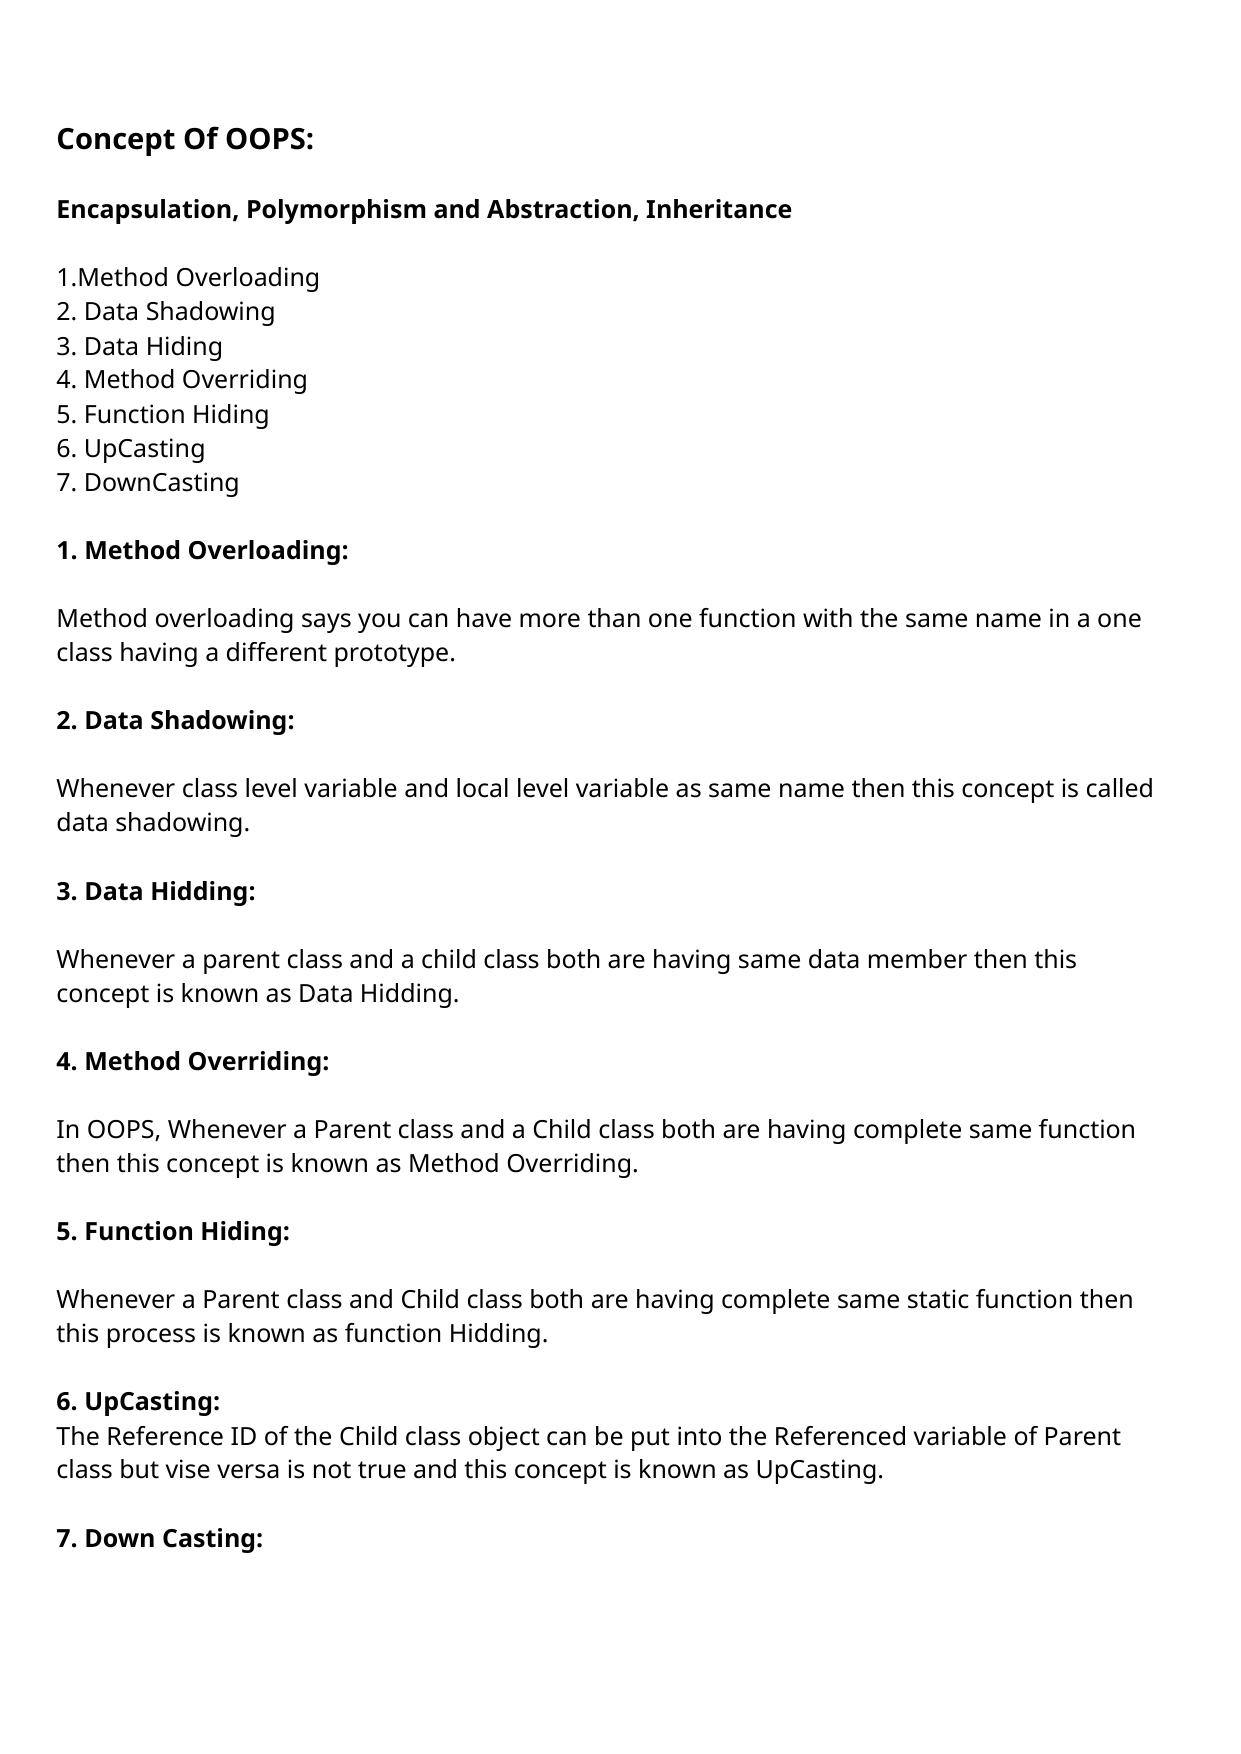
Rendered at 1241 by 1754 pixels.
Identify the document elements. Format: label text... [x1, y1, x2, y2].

text 2. Data Shadowing [56, 294, 1167, 328]
text 3. Data Hiding [56, 328, 1167, 362]
text Concept Of OOPS: [56, 118, 1167, 158]
text 7. Down Casting: [56, 1520, 1167, 1554]
text 4. Method Overriding [56, 362, 1167, 396]
text Encapsulation, Polymorphism and Abstraction, Inheritance [56, 192, 1167, 226]
text The Reference ID of the Child class object can be put into the Referenced variable of Parent class but vise versa is not true and this concept is known as UpCasting. [56, 1418, 1167, 1486]
text 1. Method Overloading: [56, 532, 1167, 567]
text 5. Function Hiding: [56, 1214, 1167, 1248]
text 7. DownCasting [56, 464, 1167, 498]
text Whenever class level variable and local level variable as same name then this concept is called data shadowing. [56, 771, 1167, 839]
text 6. UpCasting [56, 430, 1167, 464]
text Whenever a parent class and a child class both are having same data member then this concept is known as Data Hidding. [56, 941, 1167, 1009]
text Method overloading says you can have more than one function with the same name in a one class having a different prototype. [56, 601, 1167, 669]
text 2. Data Shadowing: [56, 703, 1167, 737]
text 3. Data Hidding: [56, 873, 1167, 907]
text 5. Function Hiding [56, 396, 1167, 430]
text 4. Method Overriding: [56, 1043, 1167, 1077]
text 1.Method Overloading [56, 260, 1167, 294]
text 6. UpCasting: [56, 1384, 1167, 1418]
text Whenever a Parent class and Child class both are having complete same static function then this process is known as function Hidding. [56, 1282, 1167, 1350]
text In OOPS, Whenever a Parent class and a Child class both are having complete same function then this concept is known as Method Overriding. [56, 1112, 1167, 1180]
